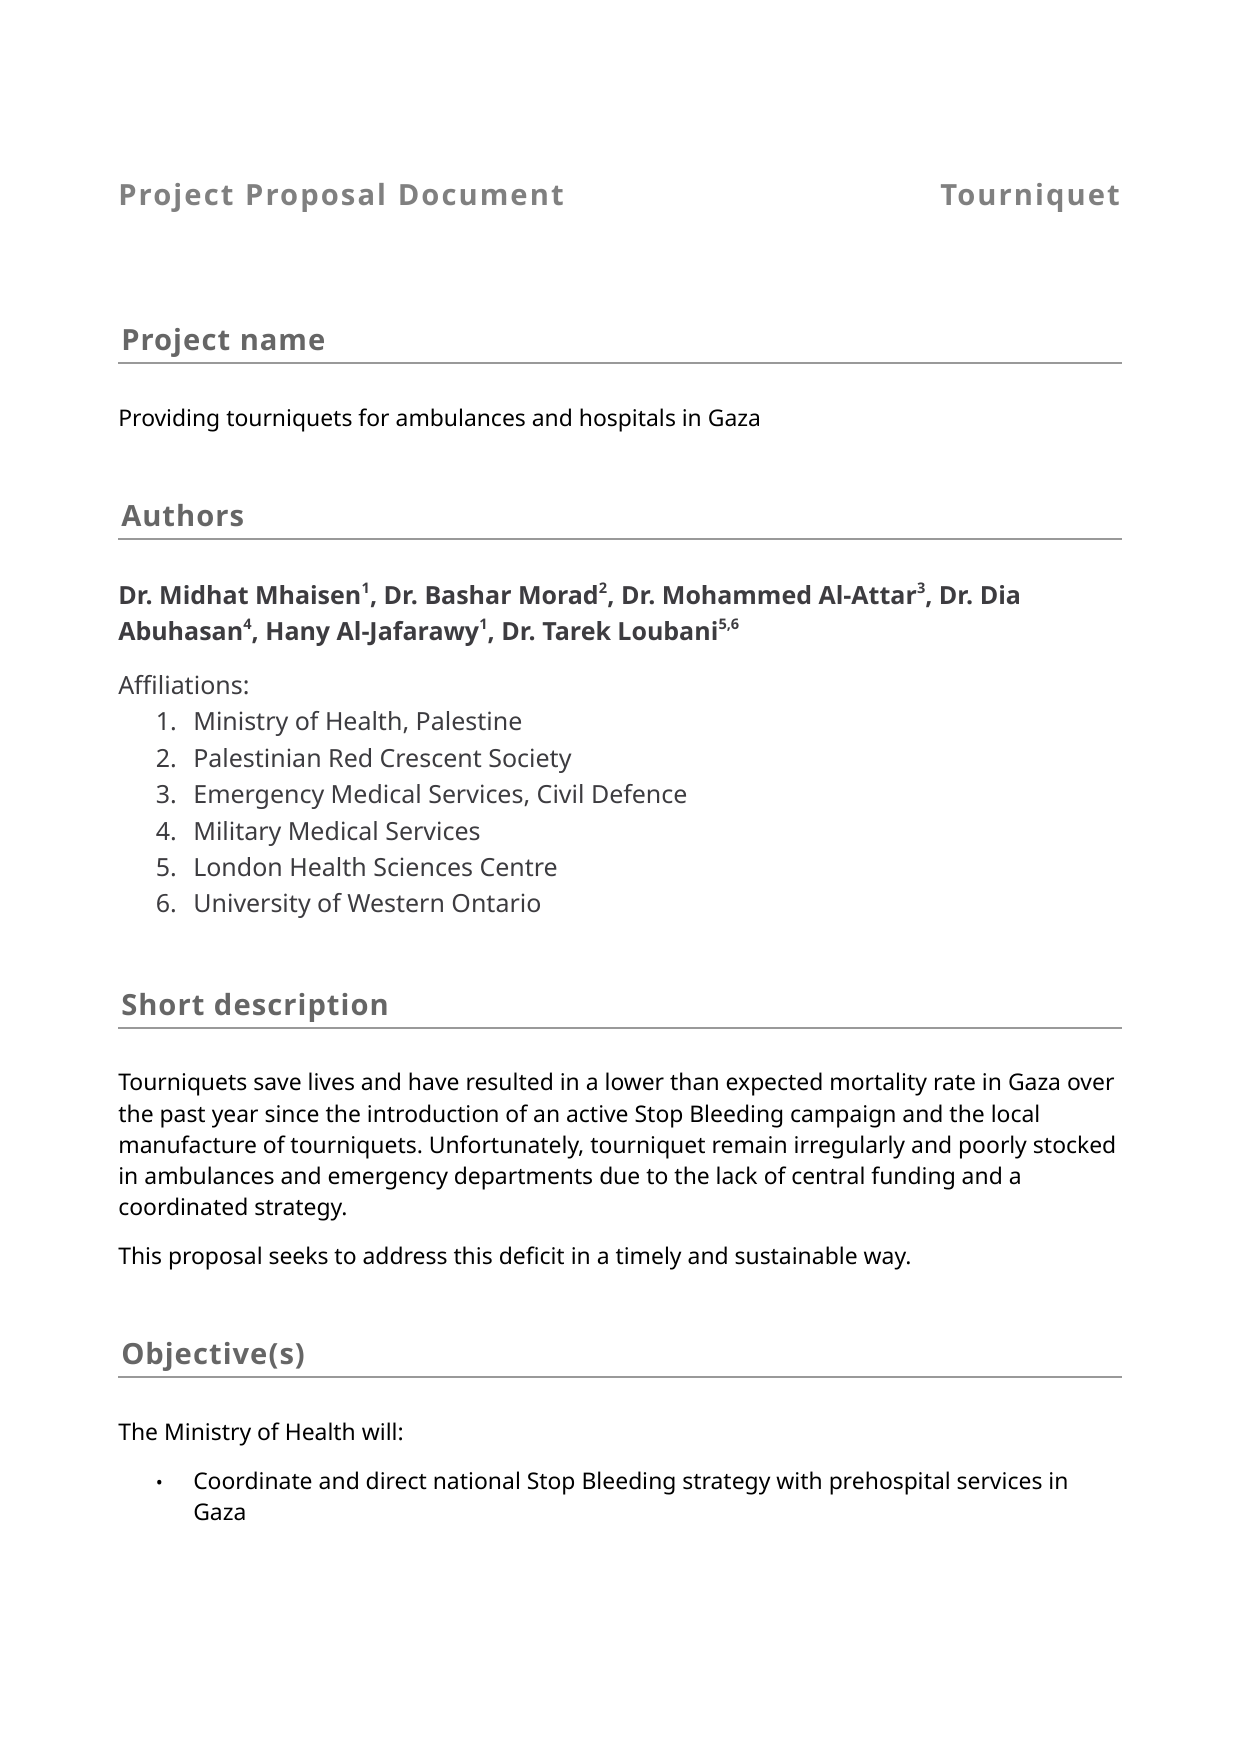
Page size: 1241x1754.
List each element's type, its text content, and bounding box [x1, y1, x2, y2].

list Coordinate and direct national Stop Bleeding strategy with prehospital services in Gaza [156, 1465, 1122, 1527]
subtitle Authors [118, 492, 1122, 538]
subtitle Short description [118, 981, 1122, 1027]
list London Health Sciences Centre [156, 849, 1122, 883]
list Palestinian Red Crescent Society [156, 740, 1122, 774]
text Dr. Midhat Mhaisen1, Dr. Bashar Morad2, Dr. Mohammed Al-Attar3, Dr. Dia Abuhasan4, Hany Al-Jafarawy1, Dr. Tarek Loubani5,6 [118, 577, 1122, 648]
text Providing tourniquets for ambulances and hospitals in Gaza [118, 402, 1122, 433]
subtitle Project name [118, 317, 1122, 362]
text The Ministry of Health will: [118, 1416, 1122, 1447]
list Emergency Medical Services, Civil Defence [156, 777, 1122, 811]
text Affiliations: [118, 668, 1122, 702]
list Ministry of Health, Palestine [156, 704, 1122, 738]
list Military Medical Services [156, 813, 1122, 847]
text Tourniquets save lives and have resulted in a lower than expected mortality rate in Gaza over the past year since the introduction of an active Stop Bleeding campaign and the local manufacture of tourniquets. Unfortunately, tourniquet remain irregularly and poorly stocked in ambulances and emergency departments due to the lack of central funding and a coordinated strategy. [118, 1066, 1122, 1223]
subtitle Objective(s) [118, 1331, 1122, 1376]
text This proposal seeks to address this deficit in a timely and sustainable way. [118, 1240, 1122, 1272]
list University of Western Ontario [156, 886, 1122, 920]
